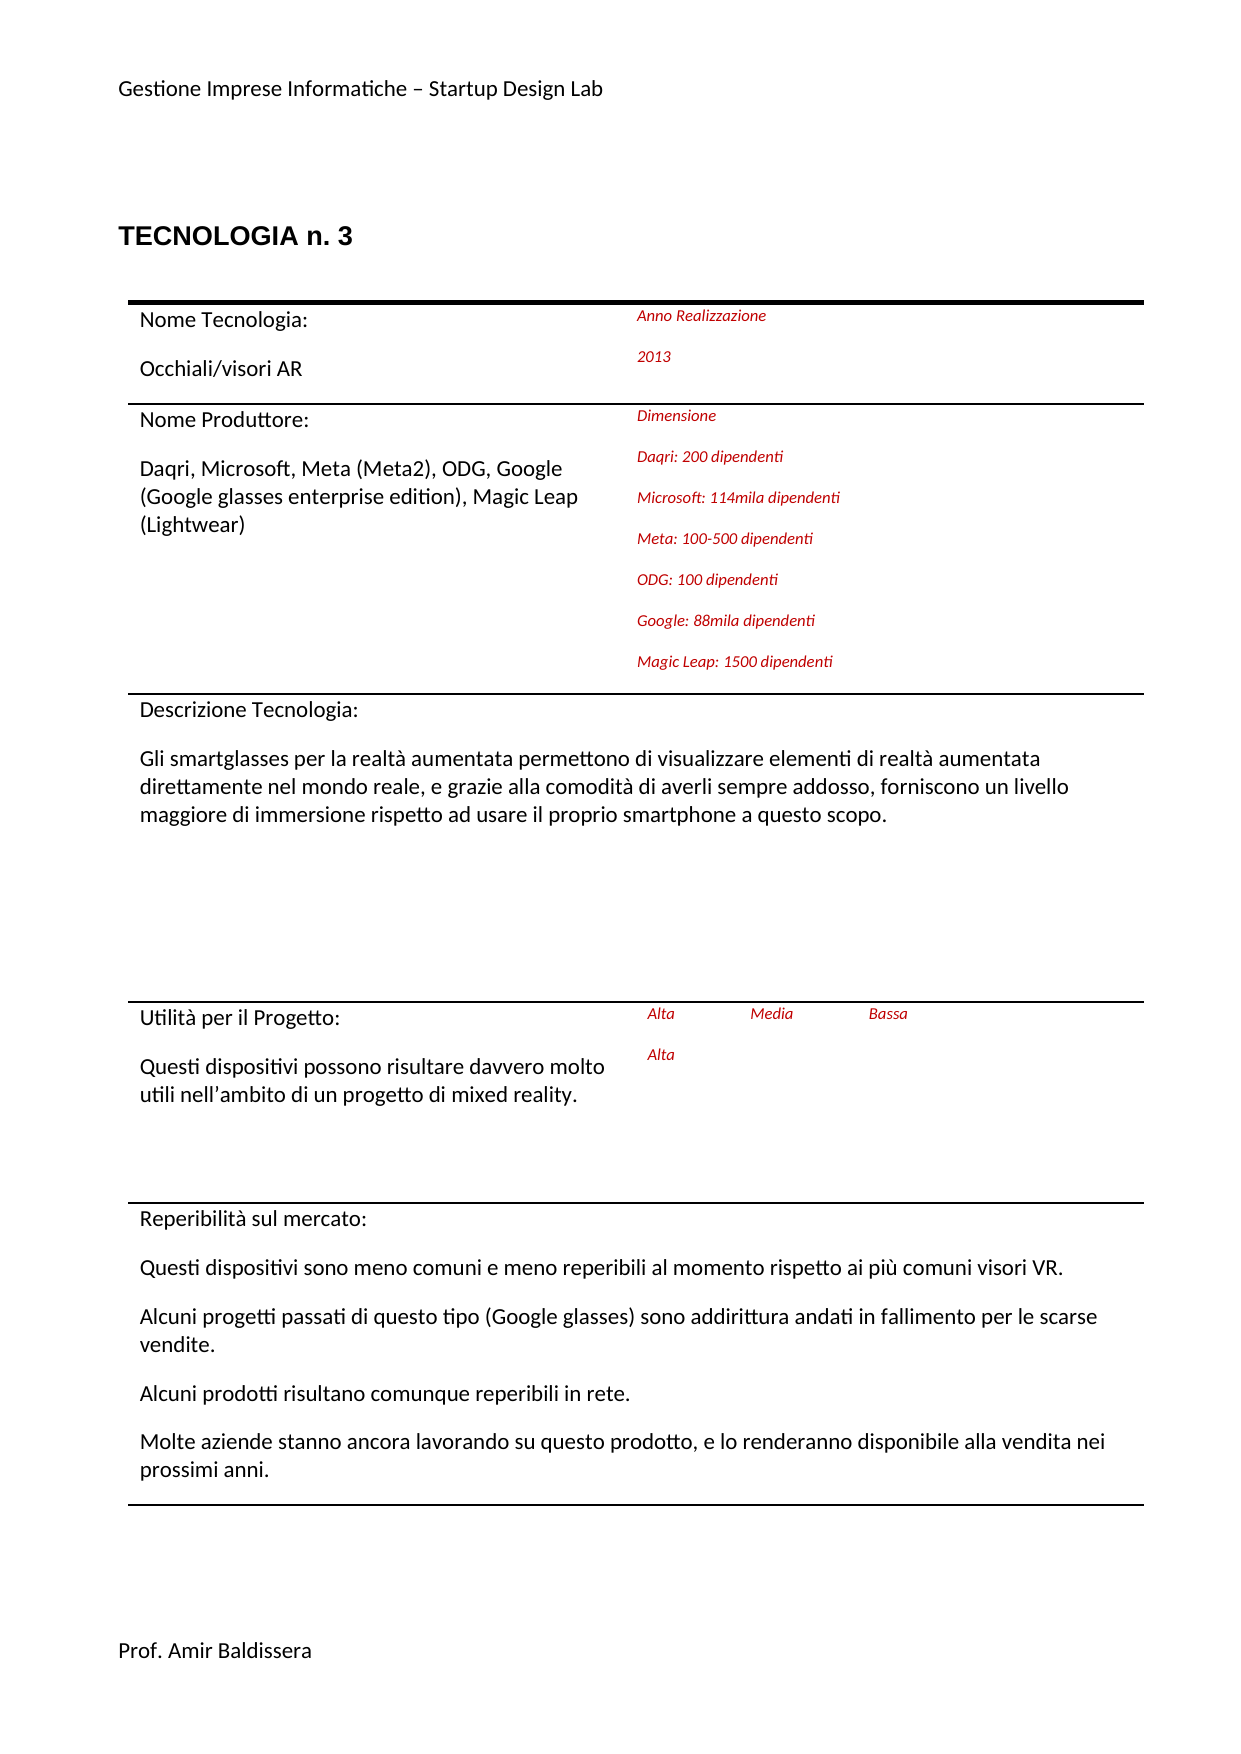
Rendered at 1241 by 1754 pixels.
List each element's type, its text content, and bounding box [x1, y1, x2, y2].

table_header Anno Realizzazione 2013 [626, 305, 1144, 403]
table_cell Utilità per il Progetto: Questi dispositivi possono risultare davvero molto utili nell’ambito di un progetto di mixed reality. [128, 1003, 636, 1202]
table_cell Nome Produttore: Daqri, Microsoft, Meta (Meta2), ODG, Google (Google glasses enterprise edition), Magic Leap (Lightwear) [128, 405, 626, 693]
table_cell Descrizione Tecnologia: Gli smartglasses per la realtà aumentata permettono di visualizzare elementi di realtà aumentata direttamente nel mondo reale, e grazie alla comodità di averli sempre addosso, forniscono un livello maggiore di immersione rispetto ad usare il proprio smartphone a questo scopo. [128, 695, 1144, 1001]
table_cell Dimensione Daqri: 200 dipendenti Microsoft: 114mila dipendenti Meta: 100-500 dipendenti ODG: 100 dipendenti Google: 88mila dipendenti Magic Leap: 1500 dipendenti [626, 405, 1144, 693]
table_cell Alta Media Bassa Alta [636, 1003, 1144, 1202]
subtitle TECNOLOGIA n. 3 [118, 220, 1122, 252]
table_cell Reperibilità sul mercato: Questi dispositivi sono meno comuni e meno reperibili al momento rispetto ai più comuni visori VR. Alcuni progetti passati di questo tipo (Google glasses) sono addirittura andati in fallimento per le scarse vendite. Alcuni prodotti risultano comunque reperibili in rete. Molte aziende stanno ancora lavorando su questo prodotto, e lo renderanno disponibile alla vendita nei prossimi anni. [128, 1204, 1144, 1504]
table_header Nome Tecnologia: Occhiali/visori AR [128, 305, 626, 403]
